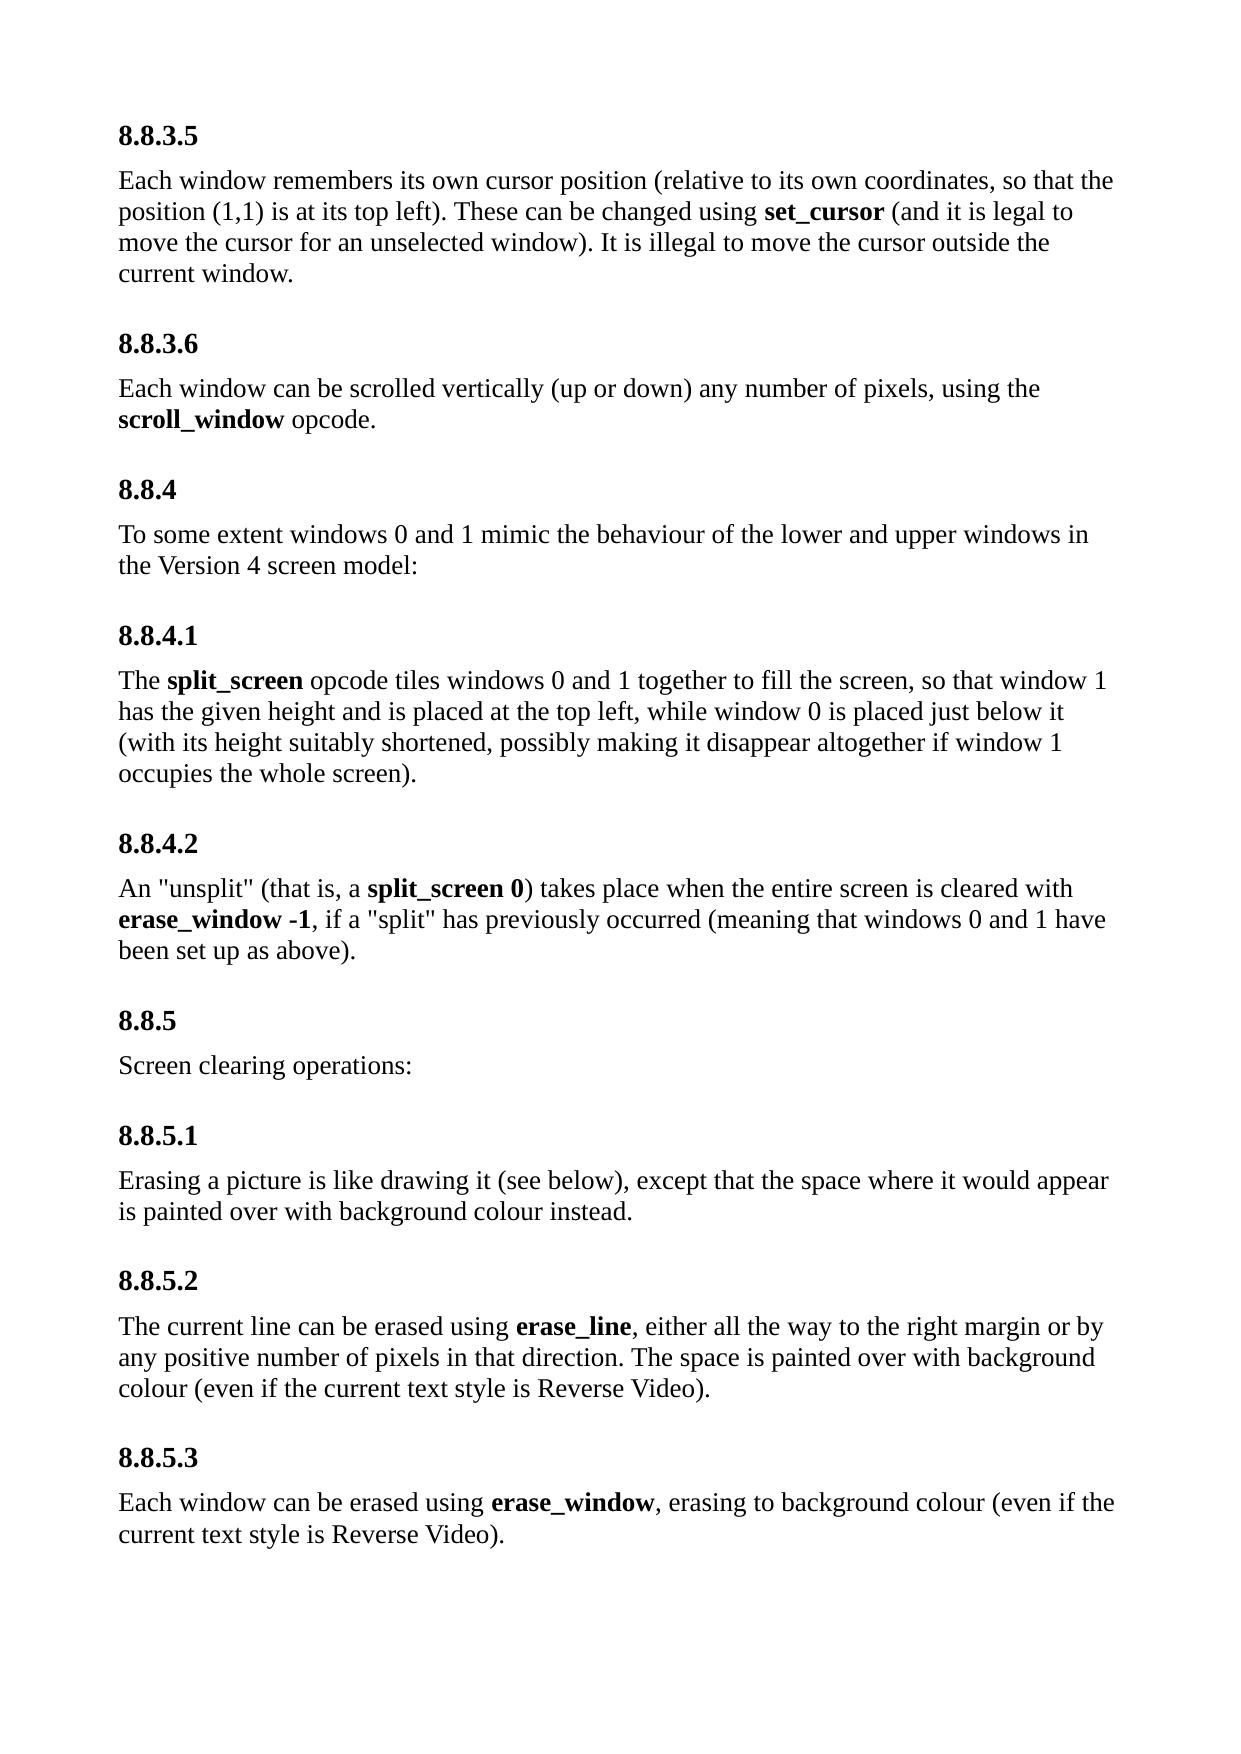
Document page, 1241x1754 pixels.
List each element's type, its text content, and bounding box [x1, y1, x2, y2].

text The split_screen opcode tiles windows 0 and 1 together to fill the screen, so that window 1 has the given height and is placed at the top left, while window 0 is placed just below it (with its height suitably shortened, possibly making it disappear altogether if window 1 occupies the whole screen). [118, 664, 1122, 788]
subtitle 8.8.5 [118, 1003, 1122, 1037]
subtitle 8.8.4 [118, 472, 1122, 506]
subtitle 8.8.3.6 [118, 326, 1122, 360]
subtitle 8.8.4.2 [118, 826, 1122, 859]
text Each window can be scrolled vertically (up or down) any number of pixels, using the scroll_window opcode. [118, 372, 1122, 434]
text The current line can be erased using erase_line, either all the way to the right margin or by any positive number of pixels in that direction. The space is painted over with background colour (even if the current text style is Reverse Video). [118, 1309, 1122, 1403]
text Each window can be erased using erase_window, erasing to background colour (even if the current text style is Reverse Video). [118, 1487, 1122, 1549]
text Each window remembers its own cursor position (relative to its own coordinates, so that the position (1,1) is at its top left). These can be changed using set_cursor (and it is legal to move the cursor for an unselected window). It is illegal to move the cursor outside the current window. [118, 164, 1122, 289]
subtitle 8.8.4.1 [118, 618, 1122, 651]
text Erasing a picture is like drawing it (see below), except that the space where it would appear is painted over with background colour instead. [118, 1164, 1122, 1226]
subtitle 8.8.3.5 [118, 118, 1122, 152]
text An "unsplit" (that is, a split_screen 0) takes place when the entire screen is cleared with erase_window -1, if a "split" has previously occurred (meaning that windows 0 and 1 have been set up as above). [118, 872, 1122, 966]
text Screen clearing operations: [118, 1049, 1122, 1080]
subtitle 8.8.5.2 [118, 1263, 1122, 1297]
text To some extent windows 0 and 1 mimic the behaviour of the lower and upper windows in the Version 4 screen model: [118, 518, 1122, 580]
subtitle 8.8.5.3 [118, 1441, 1122, 1474]
subtitle 8.8.5.1 [118, 1118, 1122, 1151]
